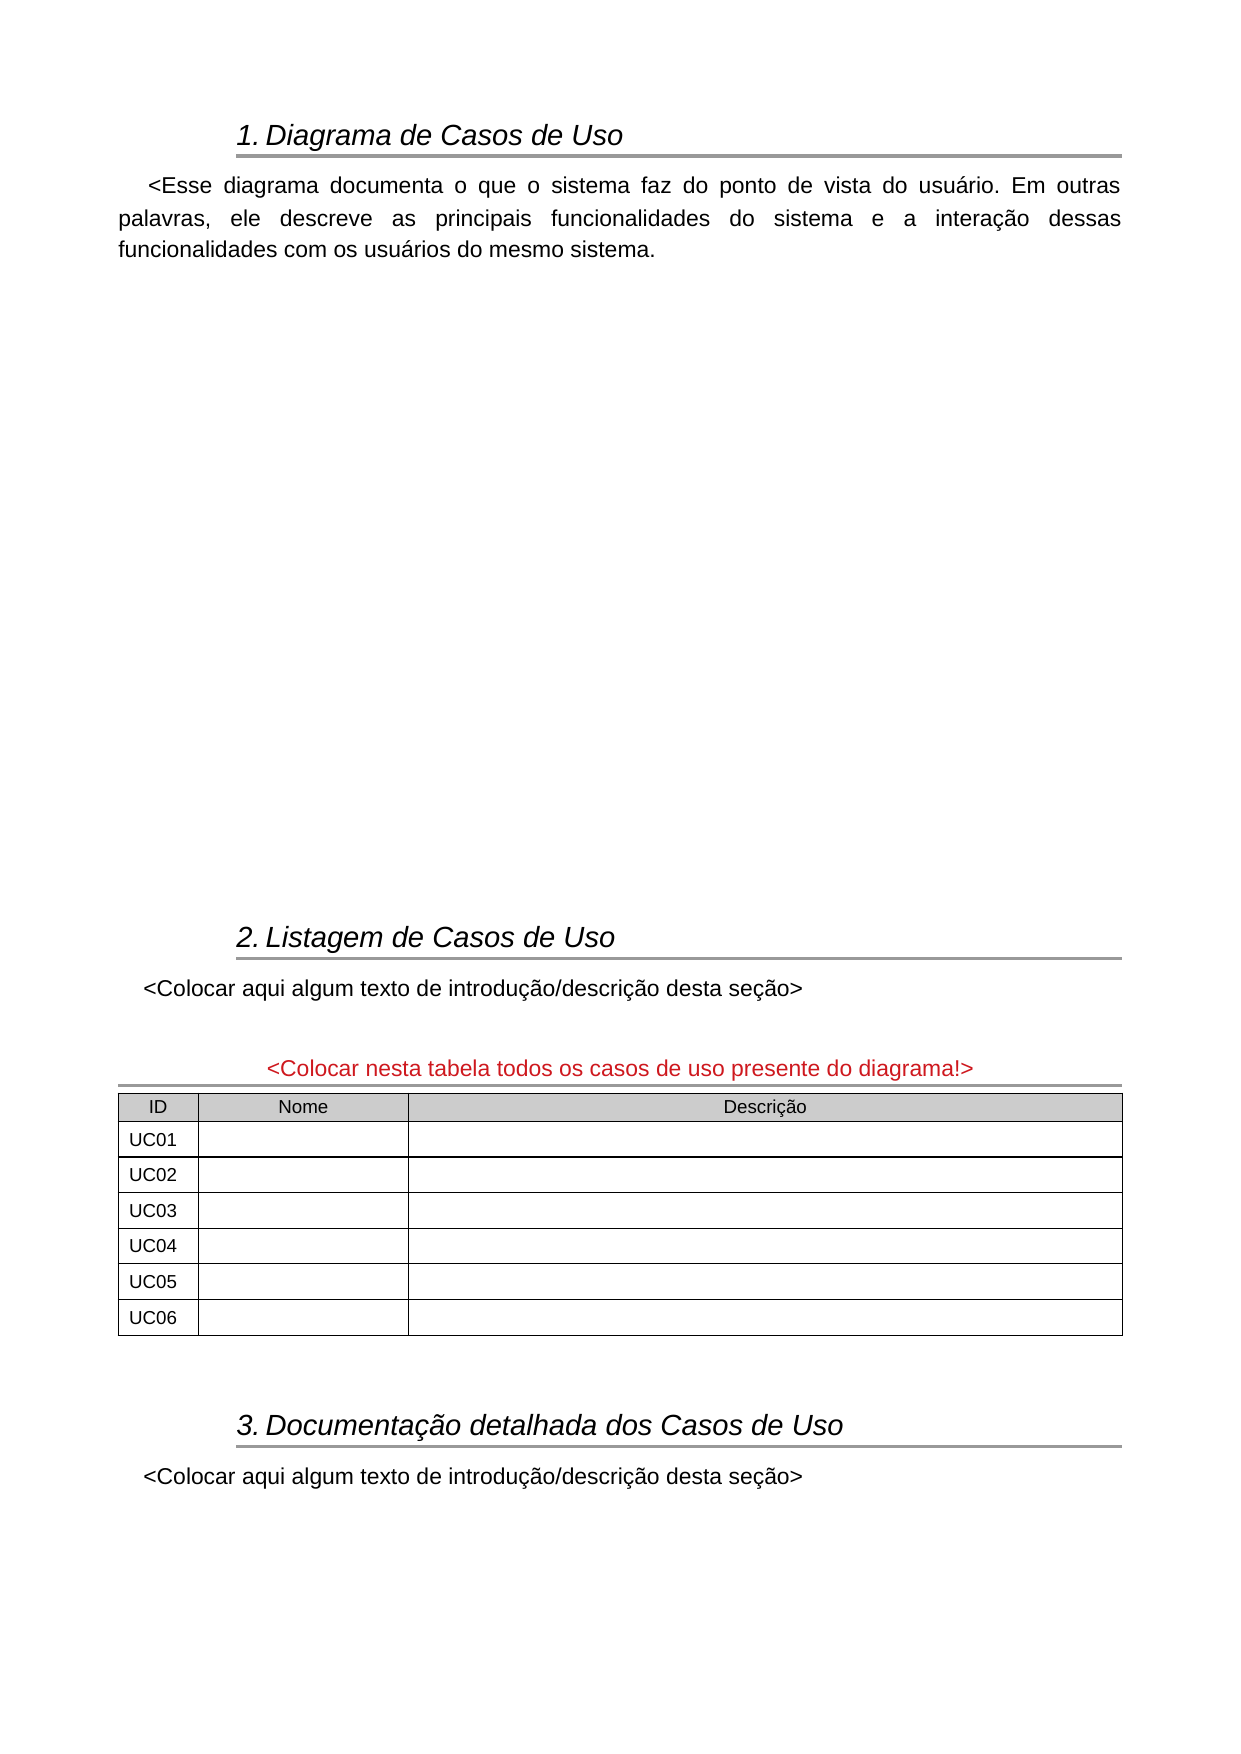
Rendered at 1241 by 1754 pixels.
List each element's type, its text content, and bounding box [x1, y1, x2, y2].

table_cell [409, 1300, 1122, 1334]
subtitle Diagrama de Casos de Uso [236, 118, 1122, 154]
table_cell [409, 1229, 1122, 1263]
table_cell [199, 1122, 408, 1156]
text <Colocar aqui algum texto de introdução/descrição desta seção> [118, 1461, 1122, 1489]
text <Colocar nesta tabela todos os casos de uso presente do diagrama!> [118, 1055, 1122, 1084]
table_cell [199, 1300, 408, 1334]
table_cell UC05 [119, 1264, 198, 1299]
table_cell UC02 [119, 1158, 198, 1192]
table_header Nome [199, 1094, 408, 1121]
subtitle Documentação detalhada dos Casos de Uso [236, 1408, 1122, 1445]
table_cell [199, 1264, 408, 1299]
table_cell [409, 1264, 1122, 1299]
table_cell UC03 [119, 1193, 198, 1228]
table_cell UC06 [119, 1300, 198, 1334]
text <Esse diagrama documenta o que o sistema faz do ponto de vista do usuário. Em outras palavras, ele descreve as principais funcionalidades do sistema e a interação dessas funcionalidades com os usuários do mesmo sistema. [118, 171, 1122, 262]
subtitle Listagem de Casos de Uso [236, 920, 1122, 957]
table_cell [409, 1193, 1122, 1228]
table_cell [409, 1122, 1122, 1156]
table_cell UC01 [119, 1122, 198, 1156]
table_cell [409, 1158, 1122, 1192]
table_cell [199, 1229, 408, 1263]
table_cell UC04 [119, 1229, 198, 1263]
table_header ID [119, 1094, 198, 1121]
table_cell [199, 1158, 408, 1192]
table_header Descrição [409, 1094, 1122, 1121]
table_cell [199, 1193, 408, 1228]
text <Colocar aqui algum texto de introdução/descrição desta seção> [118, 973, 1122, 1001]
